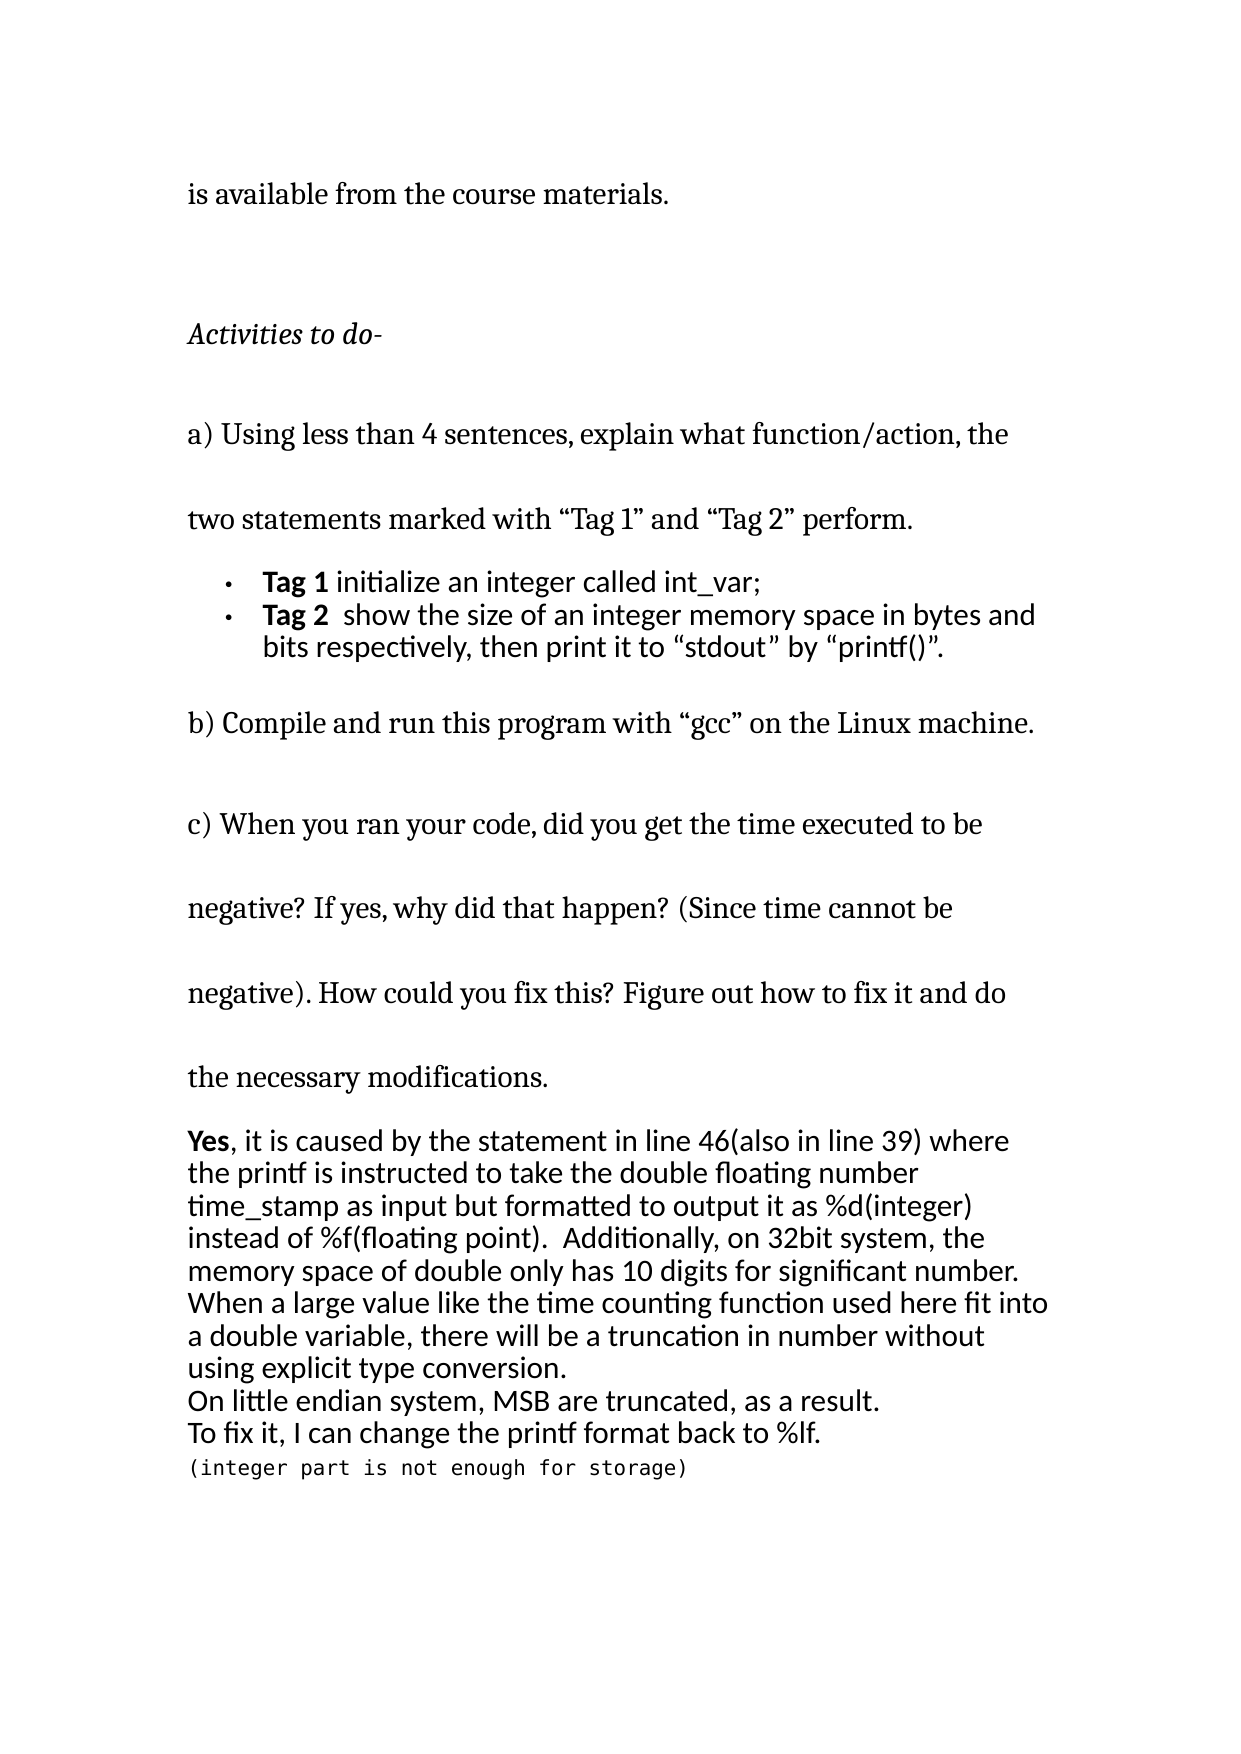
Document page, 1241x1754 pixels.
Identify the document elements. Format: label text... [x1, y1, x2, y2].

subtitle is available from the course materials. [187, 162, 1053, 227]
text On little endian system, MSB are truncated, as a result. [187, 1387, 1053, 1420]
subtitle b) Compile and run this program with “gcc” on the Linux machine. [187, 691, 1053, 756]
subtitle Activities to do- [187, 301, 1053, 366]
text (integer part is not enough for storage) [187, 1452, 1053, 1485]
subtitle c) When you ran your code, did you get the time executed to be negative? If yes, why did that happen? (Since time cannot be negative). How could you fix this? Figure out how to fix it and do the necessary modifications. [187, 792, 1053, 1110]
text To fix it, I can change the printf format back to %lf. [187, 1420, 1053, 1452]
subtitle a) Using less than 4 sentences, explain what function/action, the two statements marked with “Tag 1” and “Tag 2” perform. [187, 402, 1053, 552]
list Tag 1 initialize an integer called int_var; [225, 569, 1053, 601]
text Yes, it is caused by the statement in line 46(also in line 39) where the printf is instructed to take the double floating number time_stamp as input but formatted to output it as %d(integer) instead of %f(floating point). Additionally, on 32bit system, the memory space of double only has 10 digits for significant number. When a large value like the time counting function used here fit into a double variable, there will be a truncation in number without using explicit type conversion. [187, 1127, 1053, 1387]
list Tag 2 show the size of an integer memory space in bytes and bits respectively, then print it to “stdout” by “printf()”. [225, 601, 1053, 666]
